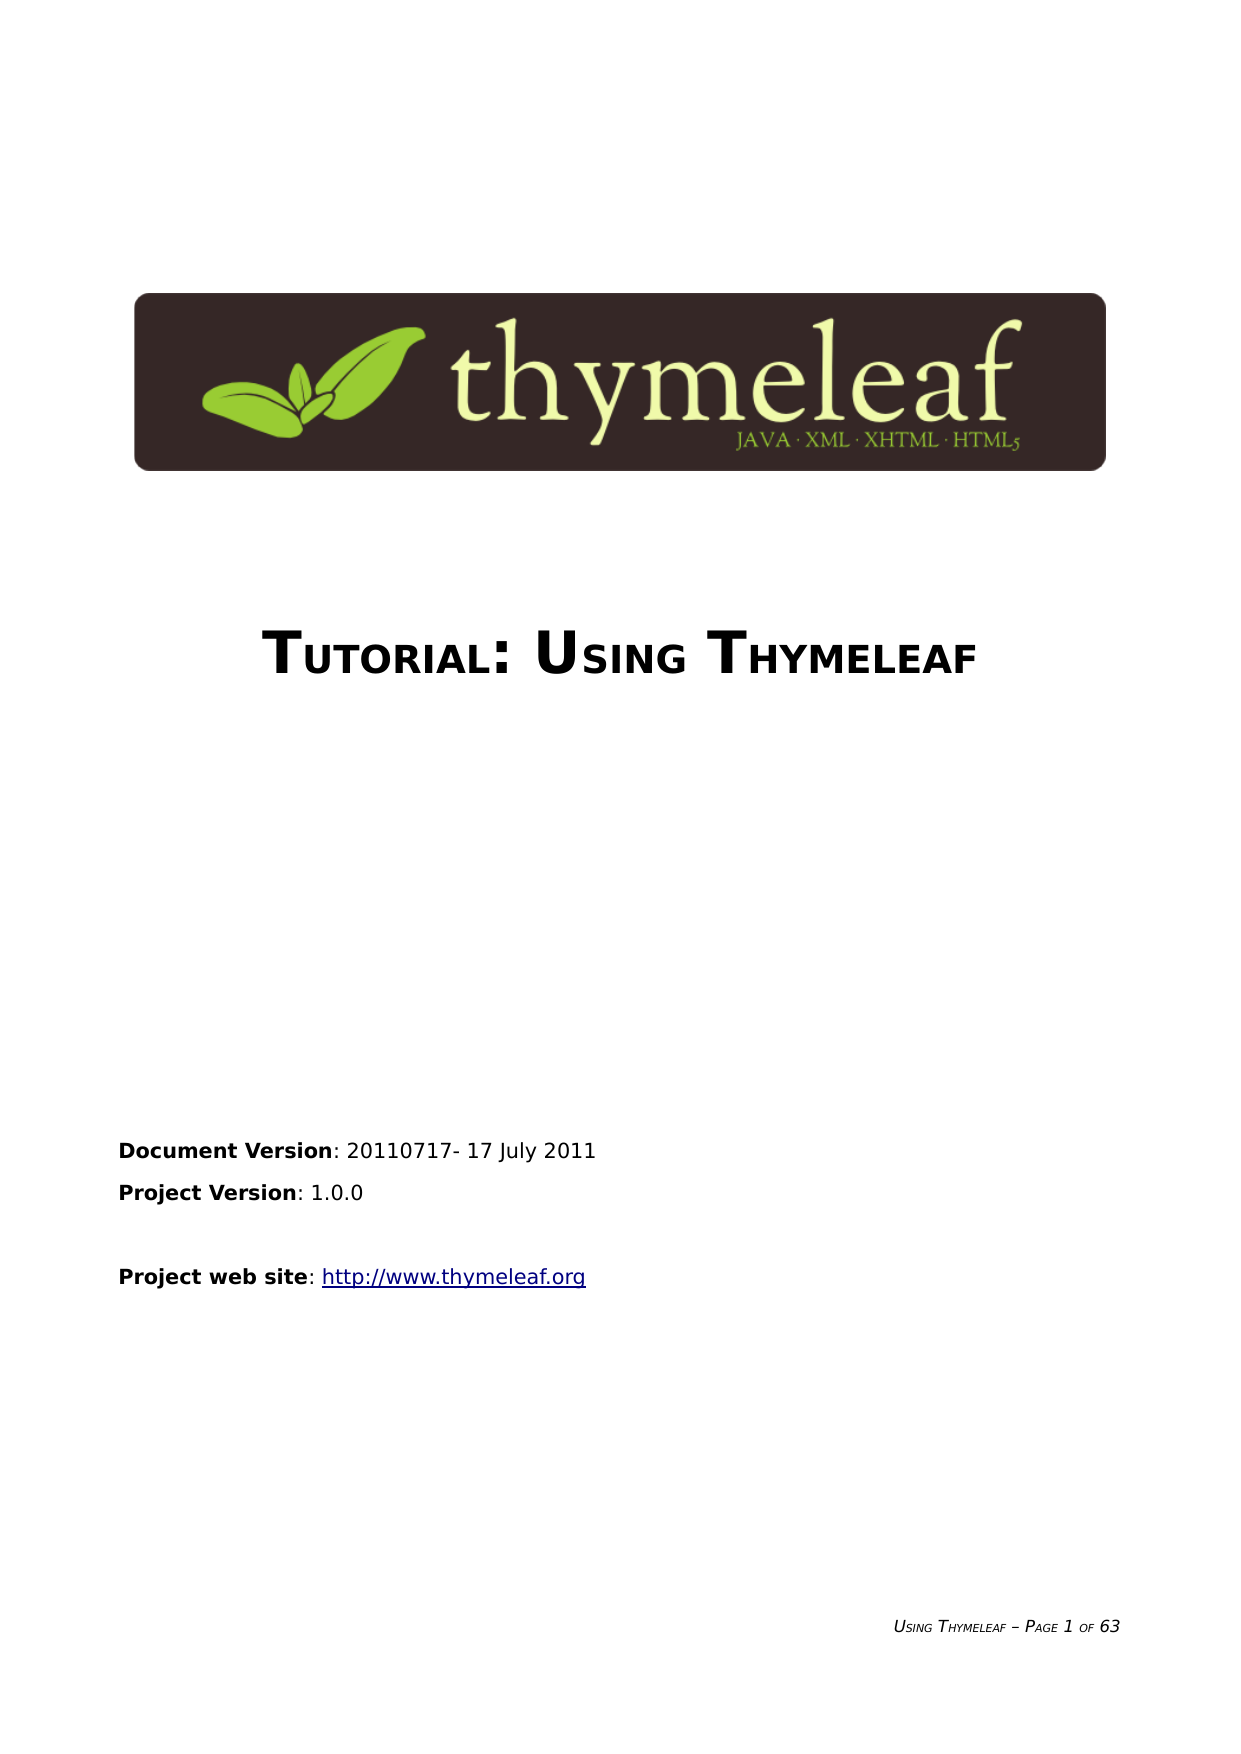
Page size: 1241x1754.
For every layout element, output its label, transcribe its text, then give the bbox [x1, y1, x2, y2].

title Tutorial: Using Thymeleaf [118, 620, 1122, 688]
text Project web site: http://www.thymeleaf.org [118, 1265, 1122, 1289]
text Project Version: 1.0.0 [118, 1181, 1122, 1206]
picture [134, 293, 1106, 471]
text Document Version: 20110717- 17 July 2011 [118, 1139, 1122, 1164]
